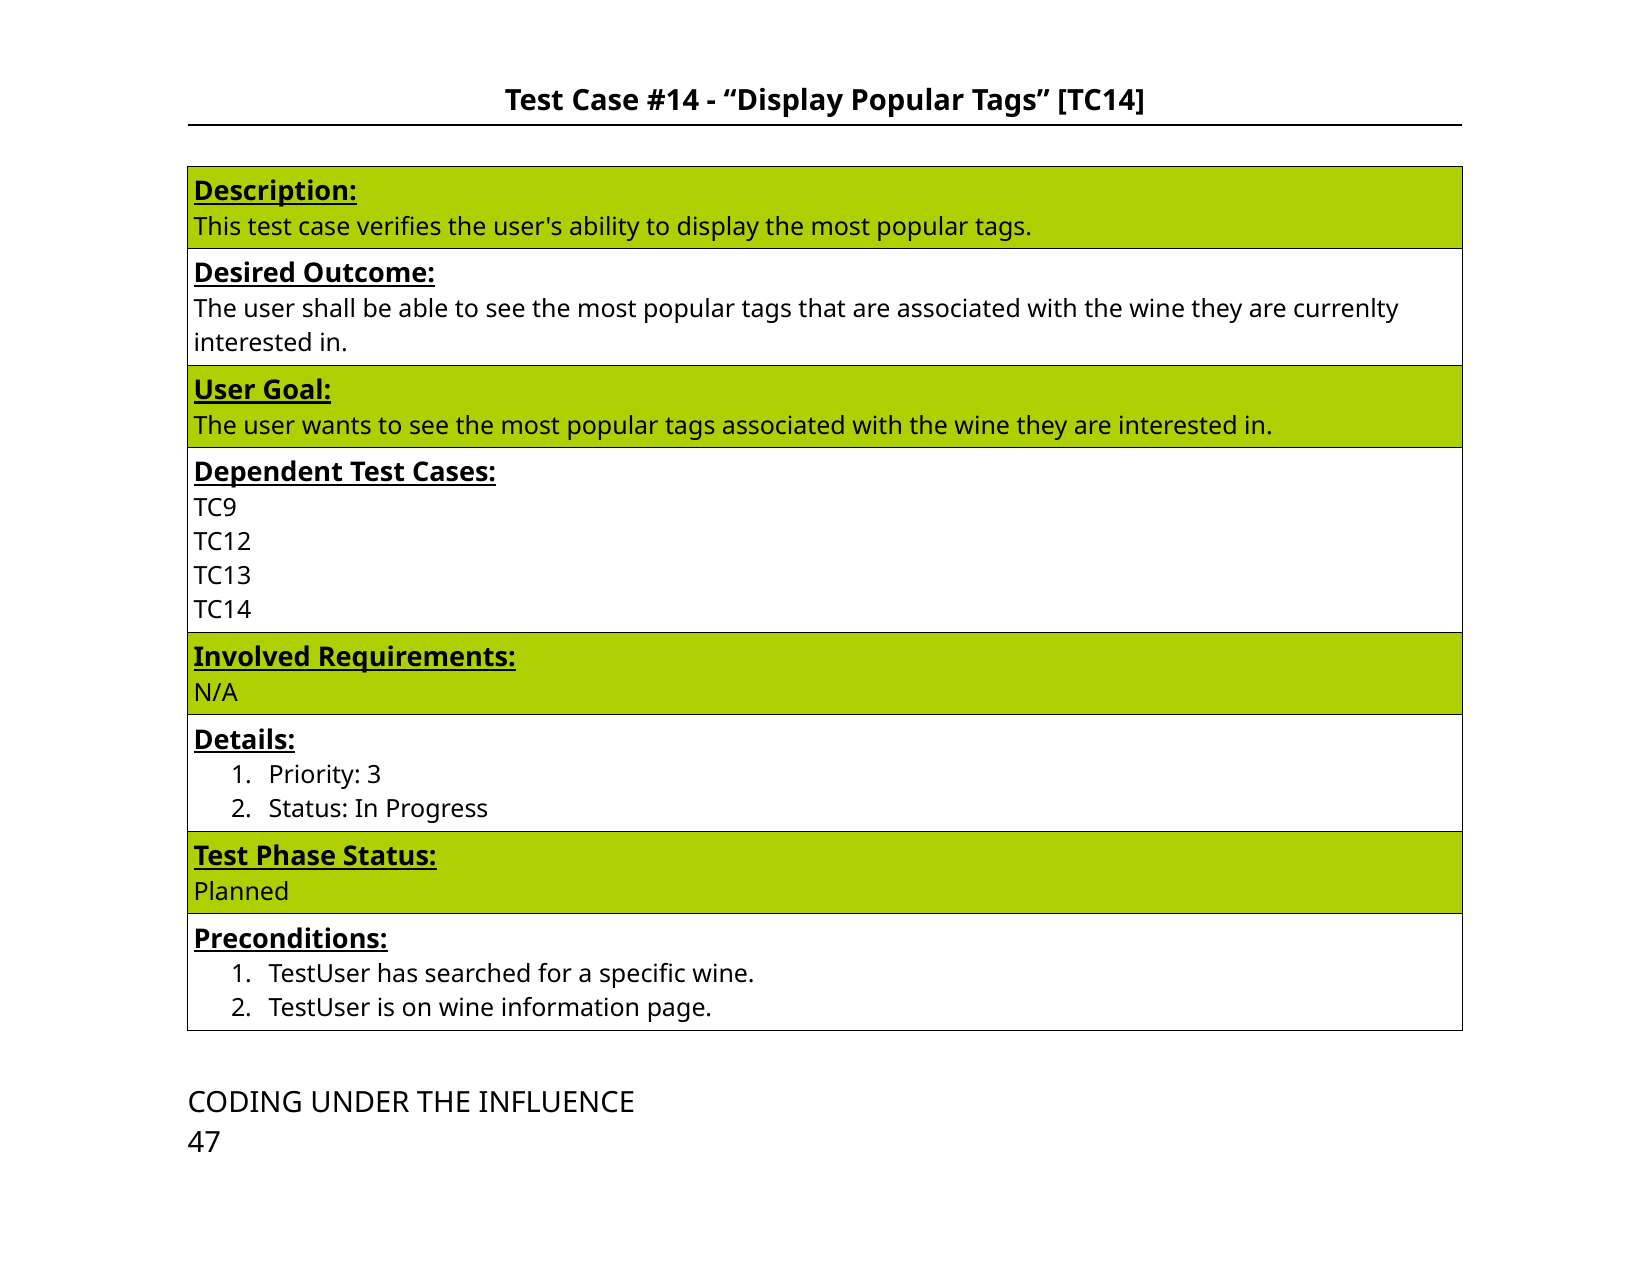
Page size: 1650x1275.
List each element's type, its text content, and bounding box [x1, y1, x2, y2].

table_cell User Goal: The user wants to see the most popular tags associated with the wine they are interested in. [188, 366, 1462, 447]
table_cell Desired Outcome: The user shall be able to see the most popular tags that are associated with the wine they are currenlty interested in. [188, 249, 1462, 364]
table_cell Preconditions: TestUser has searched for a specific wine. TestUser is on wine information page. [188, 914, 1462, 1030]
table_cell Test Phase Status: Planned [188, 832, 1462, 913]
table_cell Details: Priority: 3 Status: In Progress [188, 715, 1462, 831]
table_cell Involved Requirements: N/A [188, 633, 1462, 714]
table_cell Dependent Test Cases: TC9 TC12 TC13 TC14 [188, 448, 1462, 632]
table_header Description: This test case verifies the user's ability to display the most popular tags. [188, 167, 1462, 248]
text Test Case #14 - “Display Popular Tags” [TC14] [187, 75, 1462, 126]
